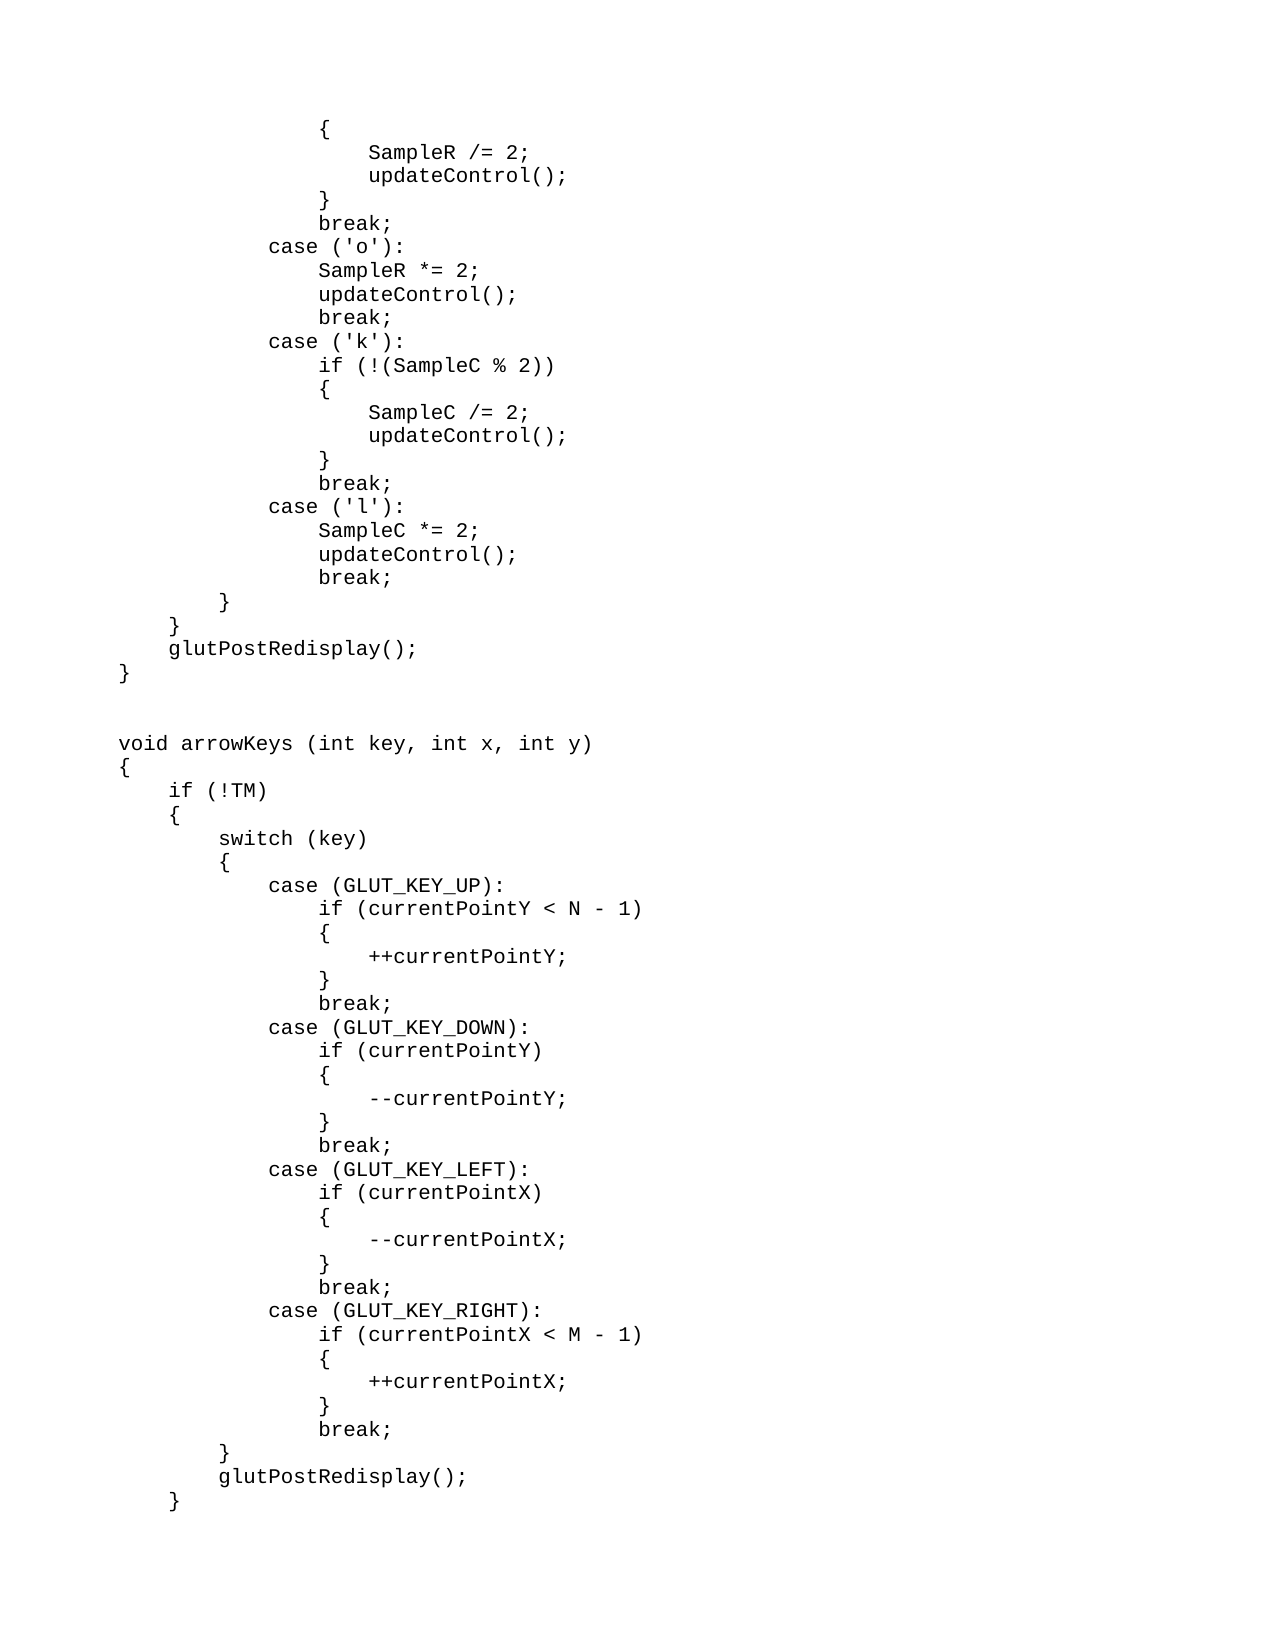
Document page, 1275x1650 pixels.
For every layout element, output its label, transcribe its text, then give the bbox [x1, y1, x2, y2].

text updateControl(); [118, 165, 1157, 189]
text } [118, 1395, 1157, 1419]
text } [118, 969, 1157, 993]
text { [118, 804, 1157, 827]
text if (currentPointX < M - 1) [118, 1324, 1157, 1348]
text break; [118, 473, 1157, 496]
text case (GLUT_KEY_DOWN): [118, 1017, 1157, 1040]
text if (currentPointY < N - 1) [118, 898, 1157, 922]
text } [118, 1111, 1157, 1135]
text break; [118, 993, 1157, 1017]
text break; [118, 213, 1157, 236]
text { [118, 118, 1157, 142]
text { [118, 1348, 1157, 1371]
text SampleR *= 2; [118, 260, 1157, 284]
text void arrowKeys (int key, int x, int y) [118, 733, 1157, 757]
text case ('k'): [118, 331, 1157, 354]
text { [118, 1206, 1157, 1229]
text case ('o'): [118, 236, 1157, 260]
text if (!TM) [118, 780, 1157, 804]
text glutPostRedisplay(); [118, 1466, 1157, 1489]
text case (GLUT_KEY_RIGHT): [118, 1300, 1157, 1324]
text SampleC /= 2; [118, 402, 1157, 426]
text --currentPointX; [118, 1229, 1157, 1253]
text ++currentPointX; [118, 1371, 1157, 1395]
text updateControl(); [118, 426, 1157, 449]
text break; [118, 1277, 1157, 1300]
text ++currentPointY; [118, 946, 1157, 969]
text } [118, 1489, 1157, 1513]
text } [118, 615, 1157, 638]
text { [118, 922, 1157, 946]
text --currentPointY; [118, 1088, 1157, 1111]
text if (currentPointY) [118, 1040, 1157, 1064]
text updateControl(); [118, 544, 1157, 567]
text { [118, 851, 1157, 875]
text SampleC *= 2; [118, 520, 1157, 544]
text } [118, 662, 1157, 686]
text case (GLUT_KEY_LEFT): [118, 1158, 1157, 1182]
text glutPostRedisplay(); [118, 638, 1157, 662]
text updateControl(); [118, 284, 1157, 307]
text break; [118, 307, 1157, 331]
text } [118, 449, 1157, 473]
text { [118, 378, 1157, 402]
text if (!(SampleC % 2)) [118, 354, 1157, 378]
text break; [118, 1419, 1157, 1442]
text } [118, 591, 1157, 615]
text { [118, 757, 1157, 780]
text } [118, 1253, 1157, 1277]
text } [118, 189, 1157, 213]
text case ('l'): [118, 496, 1157, 520]
text if (currentPointX) [118, 1182, 1157, 1206]
text SampleR /= 2; [118, 142, 1157, 165]
text } [118, 1442, 1157, 1466]
text switch (key) [118, 827, 1157, 851]
text break; [118, 1135, 1157, 1158]
text case (GLUT_KEY_UP): [118, 875, 1157, 898]
text { [118, 1064, 1157, 1088]
text break; [118, 567, 1157, 591]
